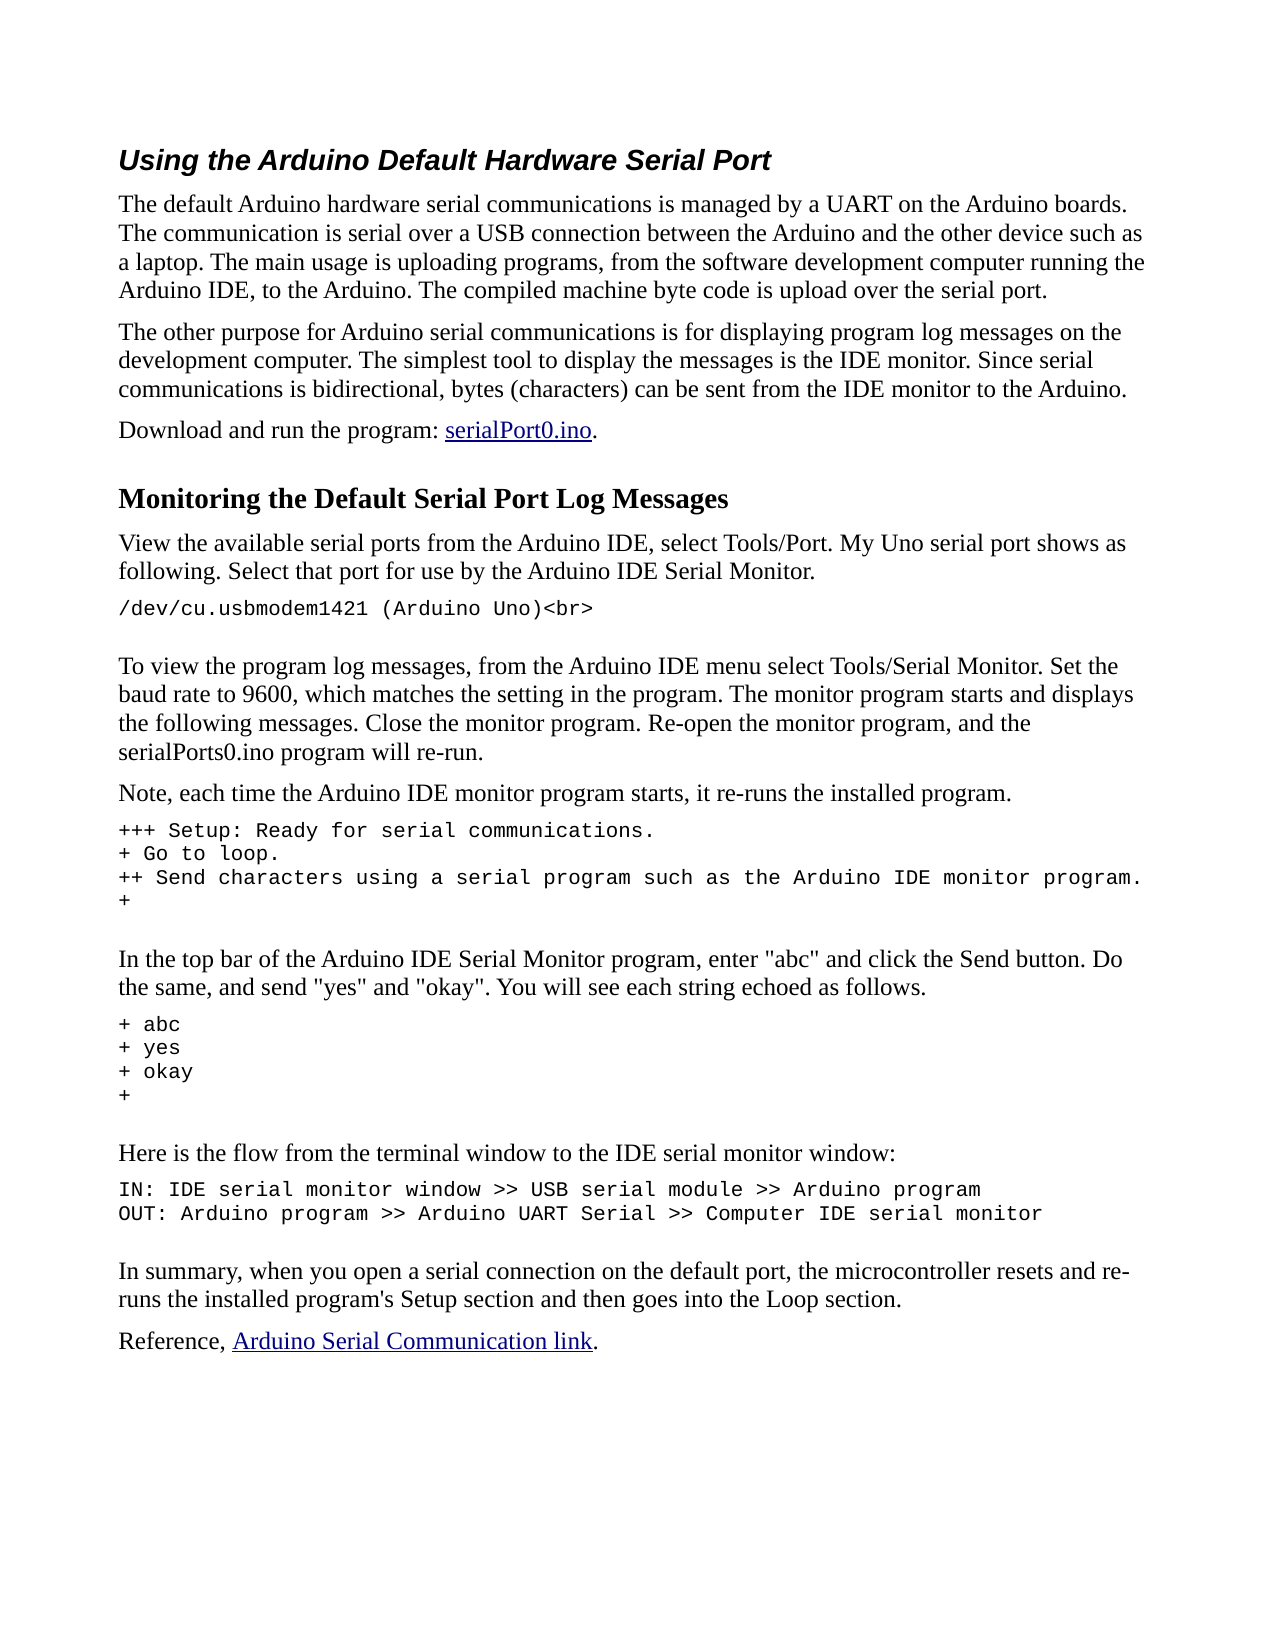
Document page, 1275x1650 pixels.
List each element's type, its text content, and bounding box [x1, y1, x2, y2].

text + yes [118, 1037, 1157, 1061]
text /dev/cu.usbmodem1421 (Arduino Uno)<br> [118, 598, 1157, 621]
text The other purpose for Arduino serial communications is for displaying program log messages on the development computer. The simplest tool to display the messages is the IDE monitor. Since serial communications is bidirectional, bytes (characters) can be sent from the IDE monitor to the Arduino. [118, 317, 1157, 403]
text ++ Send characters using a serial program such as the Arduino IDE monitor program. [118, 867, 1157, 891]
text + okay [118, 1061, 1157, 1084]
text + abc [118, 1014, 1157, 1037]
text + Go to loop. [118, 843, 1157, 867]
subtitle Using the Arduino Default Hardware Serial Port [118, 143, 1157, 177]
text To view the program log messages, from the Arduino IDE menu select Tools/Serial Monitor. Set the baud rate to 9600, which matches the setting in the program. The monitor program starts and displays the following messages. Close the monitor program. Re-open the monitor program, and the serialPorts0.ino program will re-run. [118, 651, 1157, 766]
text + [118, 1084, 1157, 1108]
text Reference, Arduino Serial Communication link. [118, 1326, 1157, 1354]
text View the available serial ports from the Arduino IDE, select Tools/Port. My Uno serial port shows as following. Select that port for use by the Arduino IDE Serial Monitor. [118, 528, 1157, 585]
text IN: IDE serial monitor window >> USB serial module >> Arduino program [118, 1179, 1157, 1203]
text +++ Setup: Ready for serial communications. [118, 819, 1157, 843]
subtitle Monitoring the Default Serial Port Log Messages [118, 482, 1157, 515]
text In the top bar of the Arduino IDE Serial Monitor program, enter "abc" and click the Send button. Do the same, and send "yes" and "okay". You will see each string echoed as follows. [118, 944, 1157, 1001]
text Download and run the program: serialPort0.ino. [118, 415, 1157, 444]
text In summary, when you open a serial connection on the default port, the microcontroller resets and re-runs the installed program's Setup section and then goes into the Loop section. [118, 1256, 1157, 1313]
text Note, each time the Arduino IDE monitor program starts, it re-runs the installed program. [118, 778, 1157, 807]
text The default Arduino hardware serial communications is managed by a UART on the Arduino boards. The communication is serial over a USB connection between the Arduino and the other device such as a laptop. The main usage is uploading programs, from the software development computer running the Arduino IDE, to the Arduino. The compiled machine byte code is upload over the serial port. [118, 189, 1157, 304]
text Here is the flow from the terminal window to the IDE serial monitor window: [118, 1138, 1157, 1166]
text + [118, 891, 1157, 914]
text OUT: Arduino program >> Arduino UART Serial >> Computer IDE serial monitor [118, 1203, 1157, 1226]
